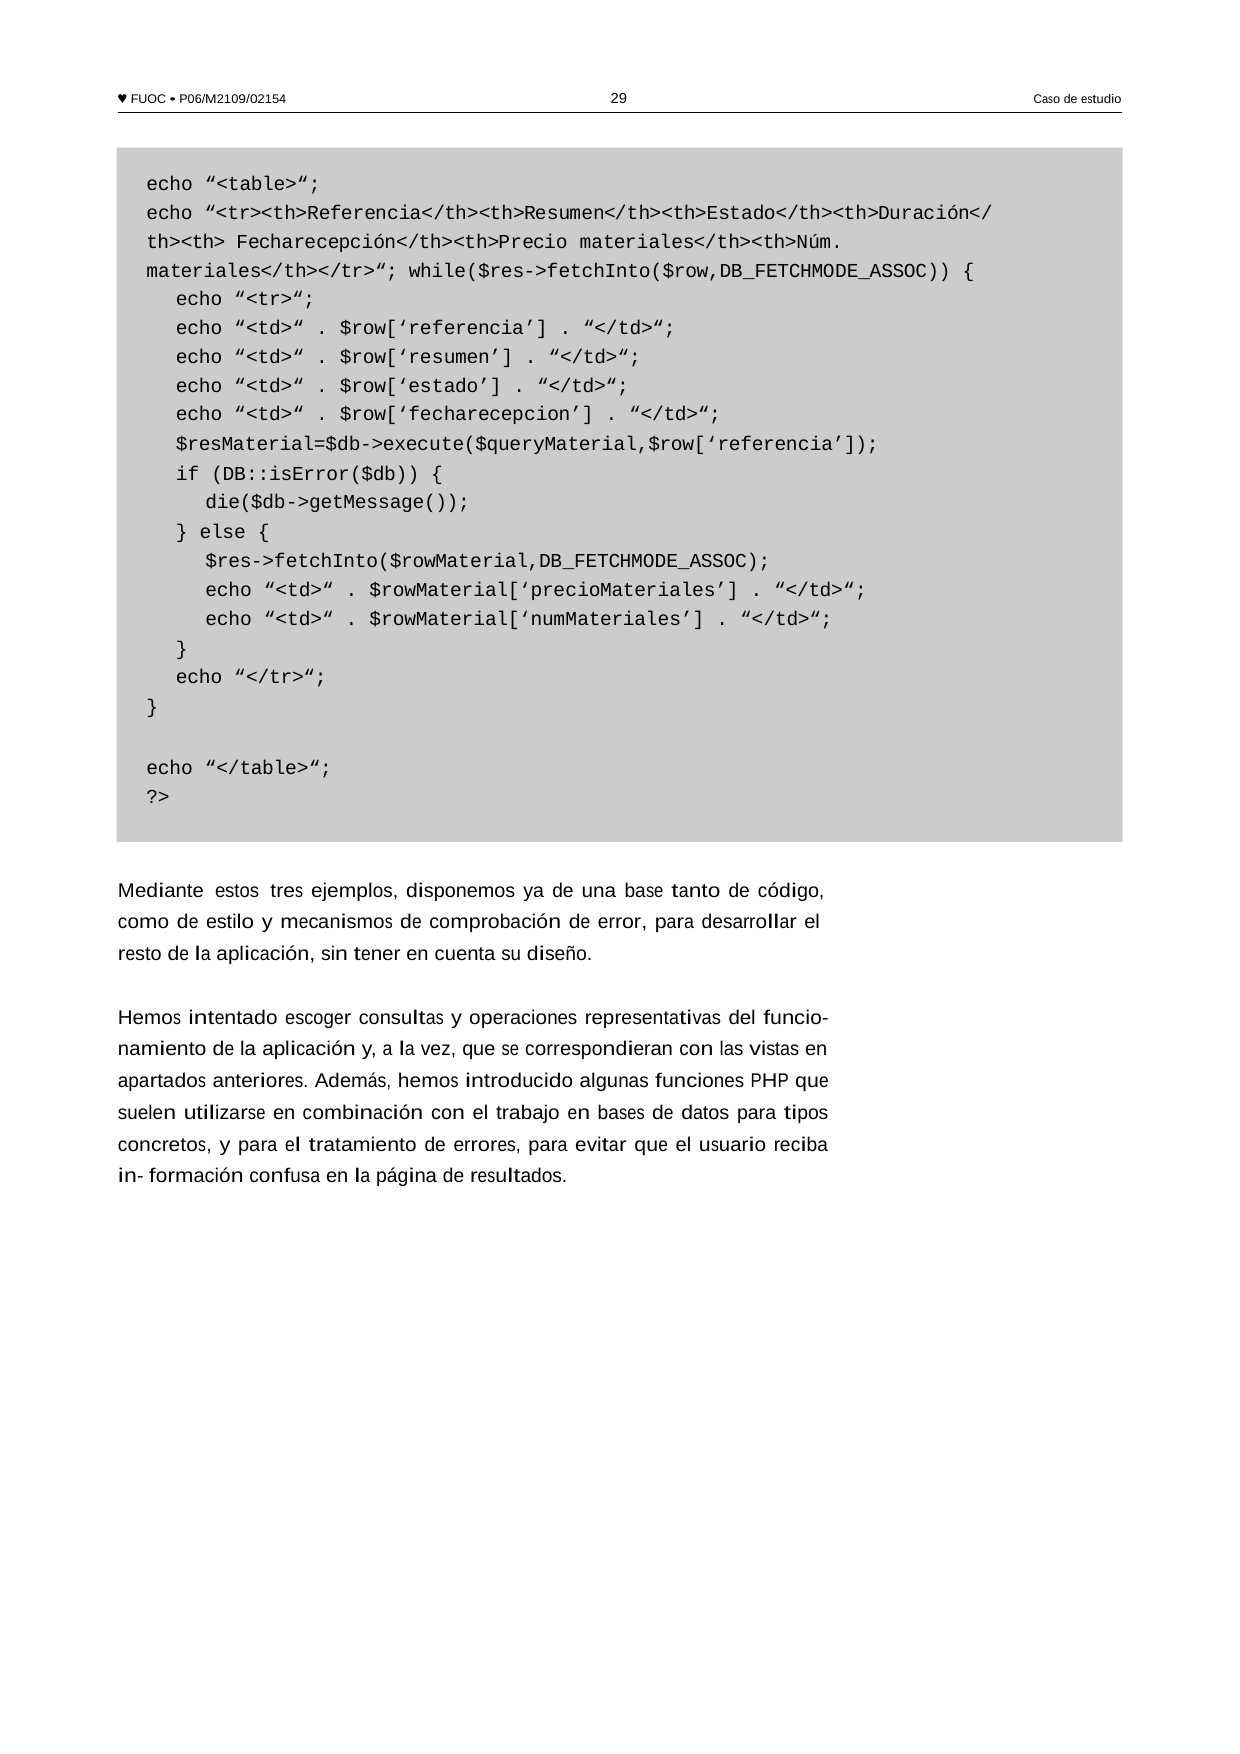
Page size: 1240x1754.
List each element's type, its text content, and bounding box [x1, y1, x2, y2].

text } [1123, 697, 1135, 719]
text Mediante estos tres ejemplos, disponemos ya de una base tanto de código, [118, 882, 1135, 901]
text } else { [1123, 522, 1135, 544]
text echo “</tr>“; [1123, 667, 1135, 690]
text ?> [1123, 787, 1135, 809]
text como de estilo y mecanismos de comprobación de error, para desarrollar el resto de la aplicación, sin tener en cuenta su diseño. [118, 910, 844, 964]
text } [1123, 638, 1135, 661]
text  FUOC • P06/M2109/02154 29 Caso de estudio [118, 89, 1140, 106]
text Hemos intentado escoger consultas y operaciones representativas del funcio- namiento de la aplicación y, a la vez, que se correspondieran con las vistas en apartados anteriores. Además, hemos introducido algunas funciones PHP que suelen utilizarse en combinación con el trabajo en bases de datos para tipos concretos, y para el tratamiento de errores, para evitar que el usuario reciba in- formación confusa en la página de resultados. [118, 1006, 829, 1187]
text echo “<tr>“; [1123, 289, 1135, 312]
